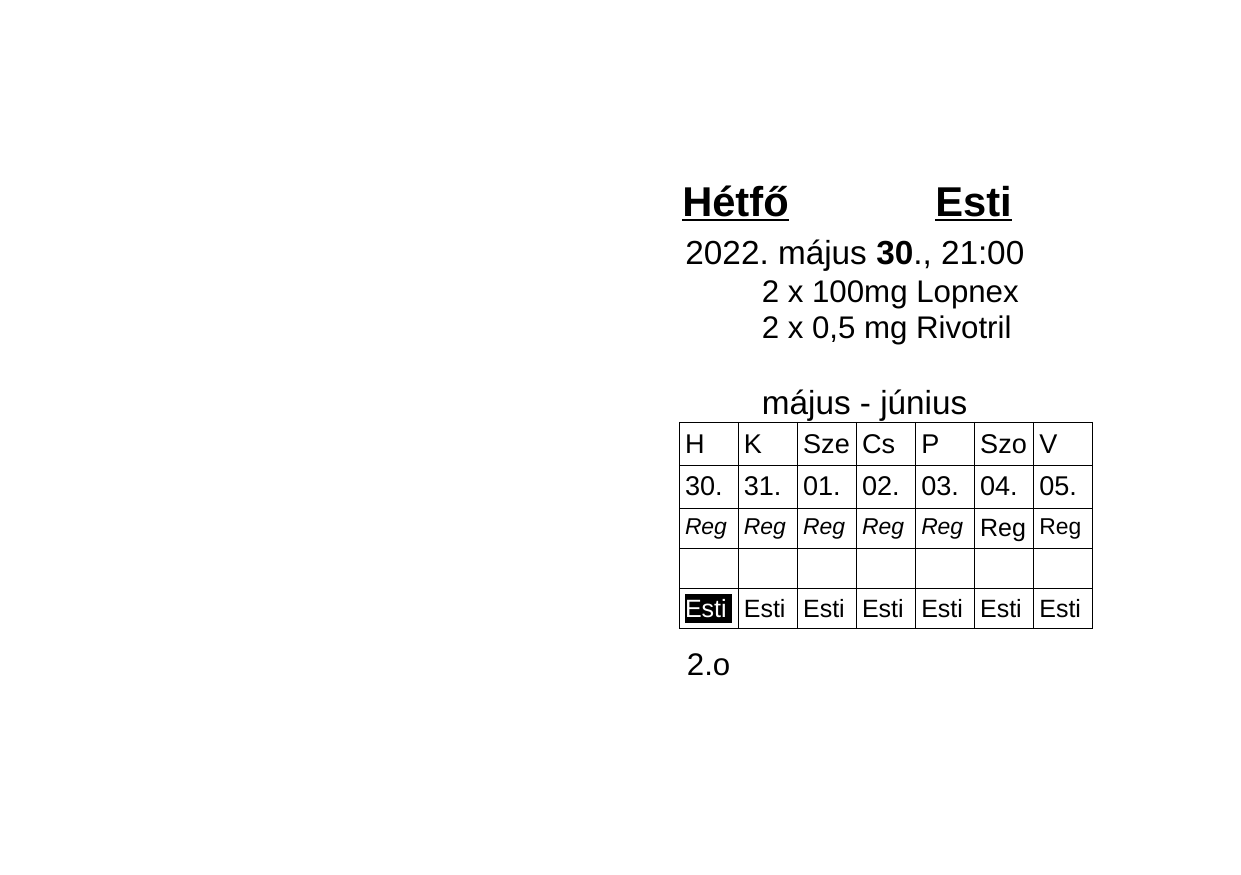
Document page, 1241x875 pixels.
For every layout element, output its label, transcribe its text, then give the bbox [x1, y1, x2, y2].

table_cell [916, 549, 974, 588]
table_cell Esti [975, 589, 1033, 628]
table_cell 05. [1034, 466, 1092, 507]
table_cell 30. [680, 466, 738, 507]
table_header H [680, 423, 738, 464]
table_cell Esti [798, 589, 856, 628]
table_cell [680, 549, 738, 588]
table_cell Reg [1034, 509, 1092, 548]
table_cell 01. [798, 466, 856, 507]
text 2 x 100mg Lopnex [148, 273, 1093, 309]
table_cell 04. [975, 466, 1033, 507]
table_cell [975, 549, 1033, 588]
table_cell [1034, 549, 1092, 588]
table_header K [739, 423, 797, 464]
table_cell 03. [916, 466, 974, 507]
table_cell Reg [680, 509, 738, 548]
table_cell 02. [857, 466, 915, 507]
table_cell Esti [1034, 589, 1092, 628]
text Hétfő Esti [148, 177, 1093, 225]
table_cell Reg [916, 509, 974, 548]
table_cell Reg [739, 509, 797, 548]
table_cell Esti [739, 589, 797, 628]
table_cell Reg [798, 509, 856, 548]
table_cell Esti [857, 589, 915, 628]
table_cell [857, 549, 915, 588]
table_header P [916, 423, 974, 464]
table_header V [1034, 423, 1092, 464]
text 2 x 0,5 mg Rivotril [148, 309, 1093, 345]
table_header Szo [975, 423, 1033, 464]
table_cell 31. [739, 466, 797, 507]
table_header Sze [798, 423, 856, 464]
text május - június [148, 345, 1093, 422]
table_cell [739, 549, 797, 588]
table_cell Esti [916, 589, 974, 628]
table_cell Reg [857, 509, 915, 548]
table_cell [798, 549, 856, 588]
table_cell Esti [680, 589, 738, 628]
text 2022. május 30., 21:00 [148, 225, 1093, 273]
text 2.o [148, 646, 1093, 682]
table_header Cs [857, 423, 915, 464]
table_cell Reg [975, 509, 1033, 548]
